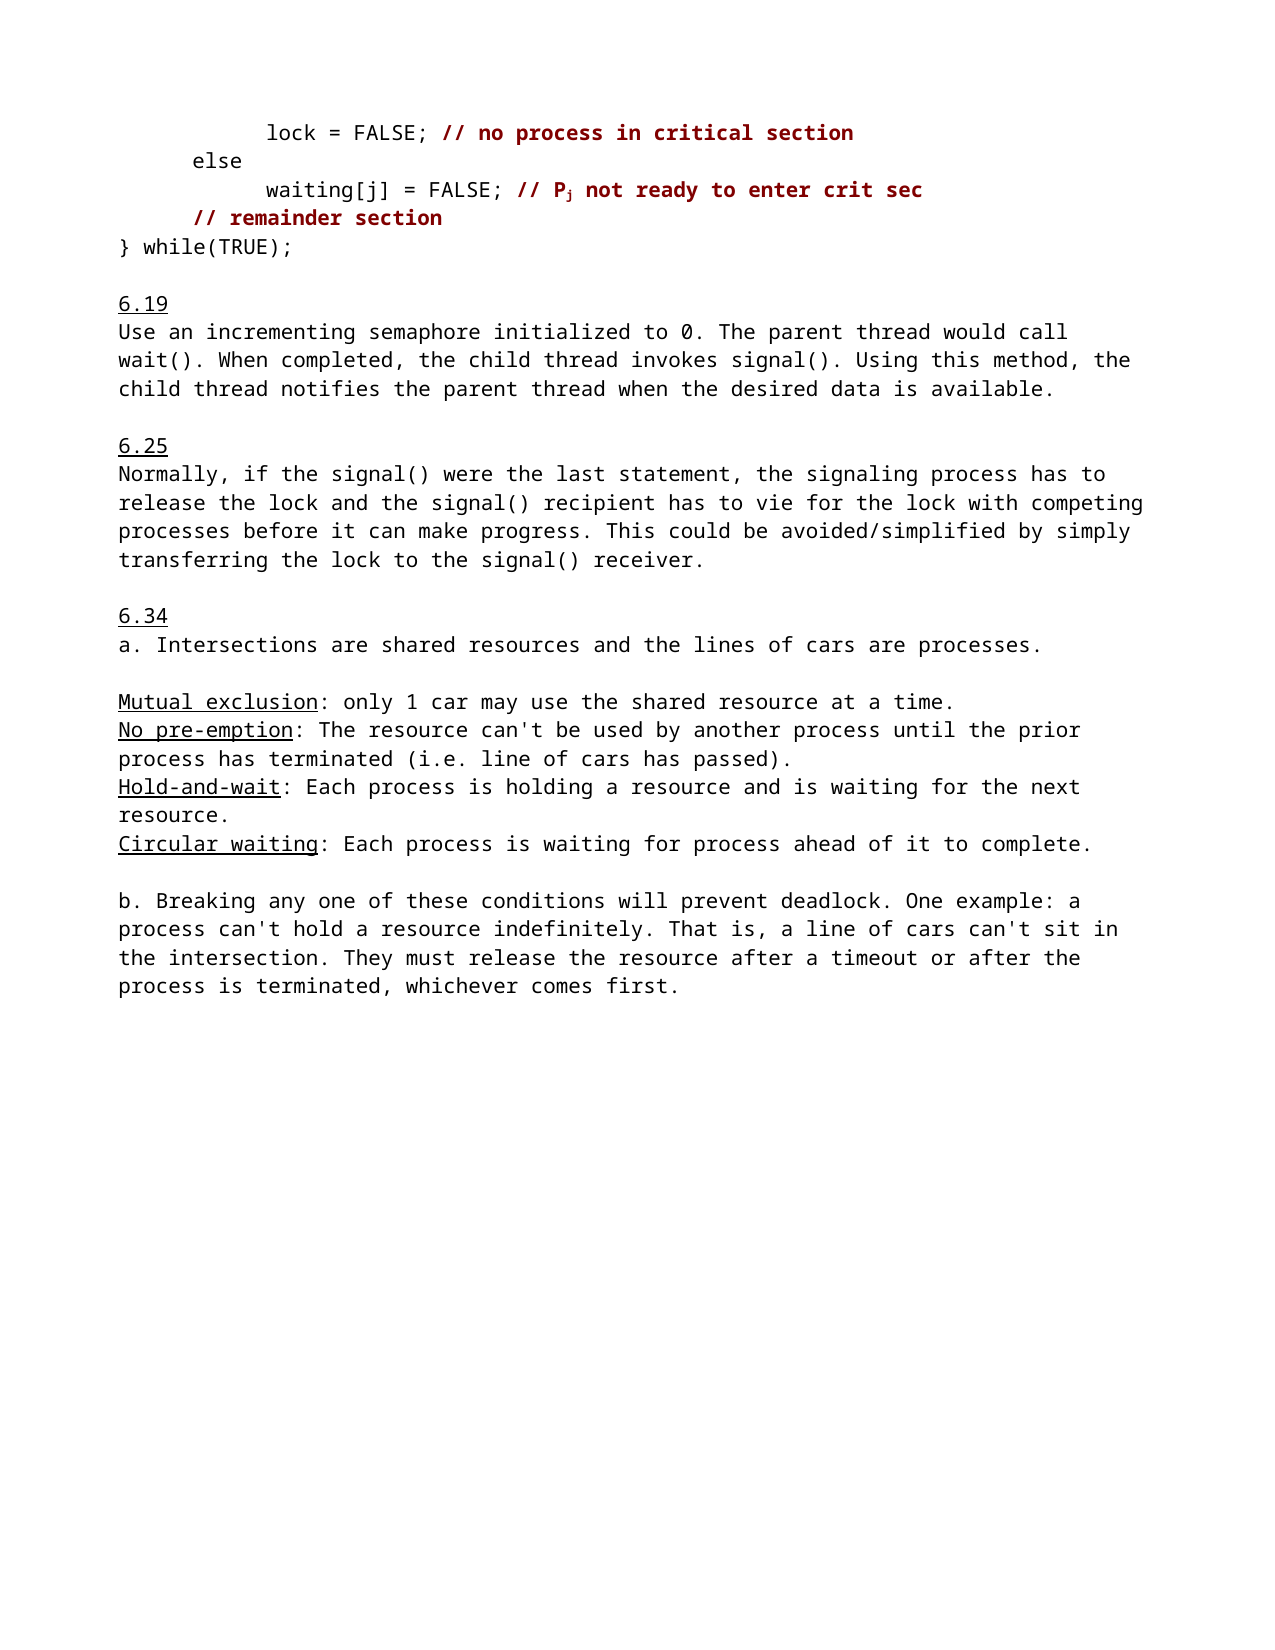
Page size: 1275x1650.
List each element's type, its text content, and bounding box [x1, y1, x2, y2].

text 6.25 [118, 431, 1157, 459]
text waiting[j] = FALSE; // Pj not ready to enter crit sec [118, 175, 1157, 203]
text Use an incrementing semaphore initialized to 0. The parent thread would call wait(). When completed, the child thread invokes signal(). Using this method, the child thread notifies the parent thread when the desired data is available. [118, 317, 1157, 402]
text a. Intersections are shared resources and the lines of cars are processes. [118, 630, 1157, 658]
text No pre-emption: The resource can't be used by another process until the prior process has terminated (i.e. line of cars has passed). [118, 715, 1157, 772]
text } while(TRUE); [118, 232, 1157, 260]
text 6.34 [118, 602, 1157, 630]
text b. Breaking any one of these conditions will prevent deadlock. One example: a process can't hold a resource indefinitely. That is, a line of cars can't sit in the intersection. They must release the resource after a timeout or after the process is terminated, whichever comes first. [118, 886, 1157, 1000]
text 6.19 [118, 289, 1157, 317]
text // remainder section [118, 203, 1157, 232]
text else [118, 147, 1157, 175]
text lock = FALSE; // no process in critical section [118, 118, 1157, 147]
text Hold-and-wait: Each process is holding a resource and is waiting for the next resource. [118, 772, 1157, 829]
text Circular waiting: Each process is waiting for process ahead of it to complete. [118, 829, 1157, 857]
text Mutual exclusion: only 1 car may use the shared resource at a time. [118, 687, 1157, 715]
text Normally, if the signal() were the last statement, the signaling process has to release the lock and the signal() recipient has to vie for the lock with competing processes before it can make progress. This could be avoided/simplified by simply transferring the lock to the signal() receiver. [118, 459, 1157, 573]
